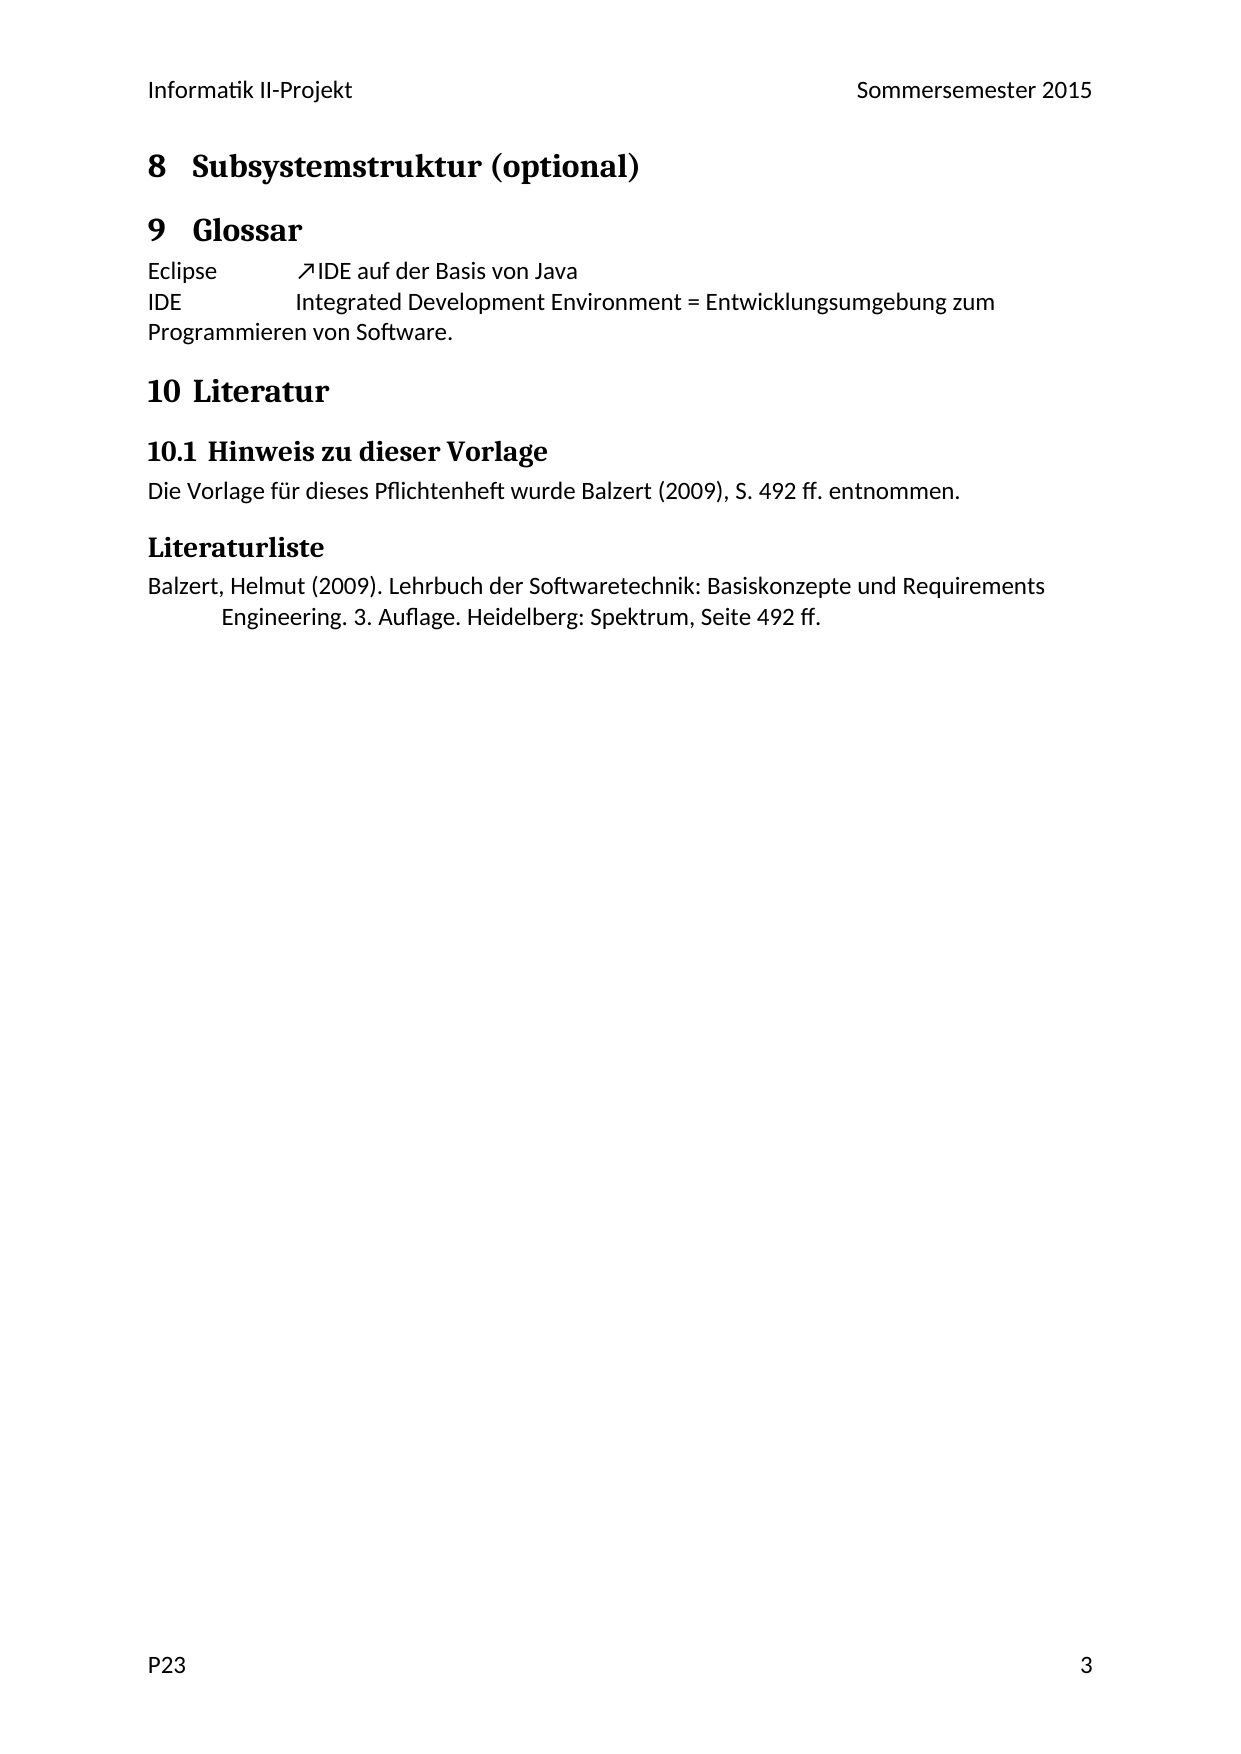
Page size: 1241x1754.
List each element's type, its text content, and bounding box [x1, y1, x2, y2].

subtitle Hinweis zu dieser Vorlage [148, 435, 1093, 469]
text IDE Integrated Development Environment = Entwicklungsumgebung zum Programmieren von Software. [148, 286, 1093, 347]
text Balzert, Helmut (2009). Lehrbuch der Softwaretechnik: Basiskonzepte und Requirements Engineering. 3. Auflage. Heidelberg: Spektrum, Seite 492 ff. [148, 571, 1093, 632]
subtitle Glossar [148, 211, 1093, 249]
text Literaturliste [148, 531, 1093, 564]
text Eclipse ↗IDE auf der Basis von Java [148, 256, 1093, 286]
subtitle Literatur [148, 372, 1093, 410]
subtitle Subsystemstruktur (optional) [148, 148, 1093, 186]
text Die Vorlage für dieses Pflichtenheft wurde Balzert (2009), S. 492 ff. entnommen. [148, 475, 1093, 506]
